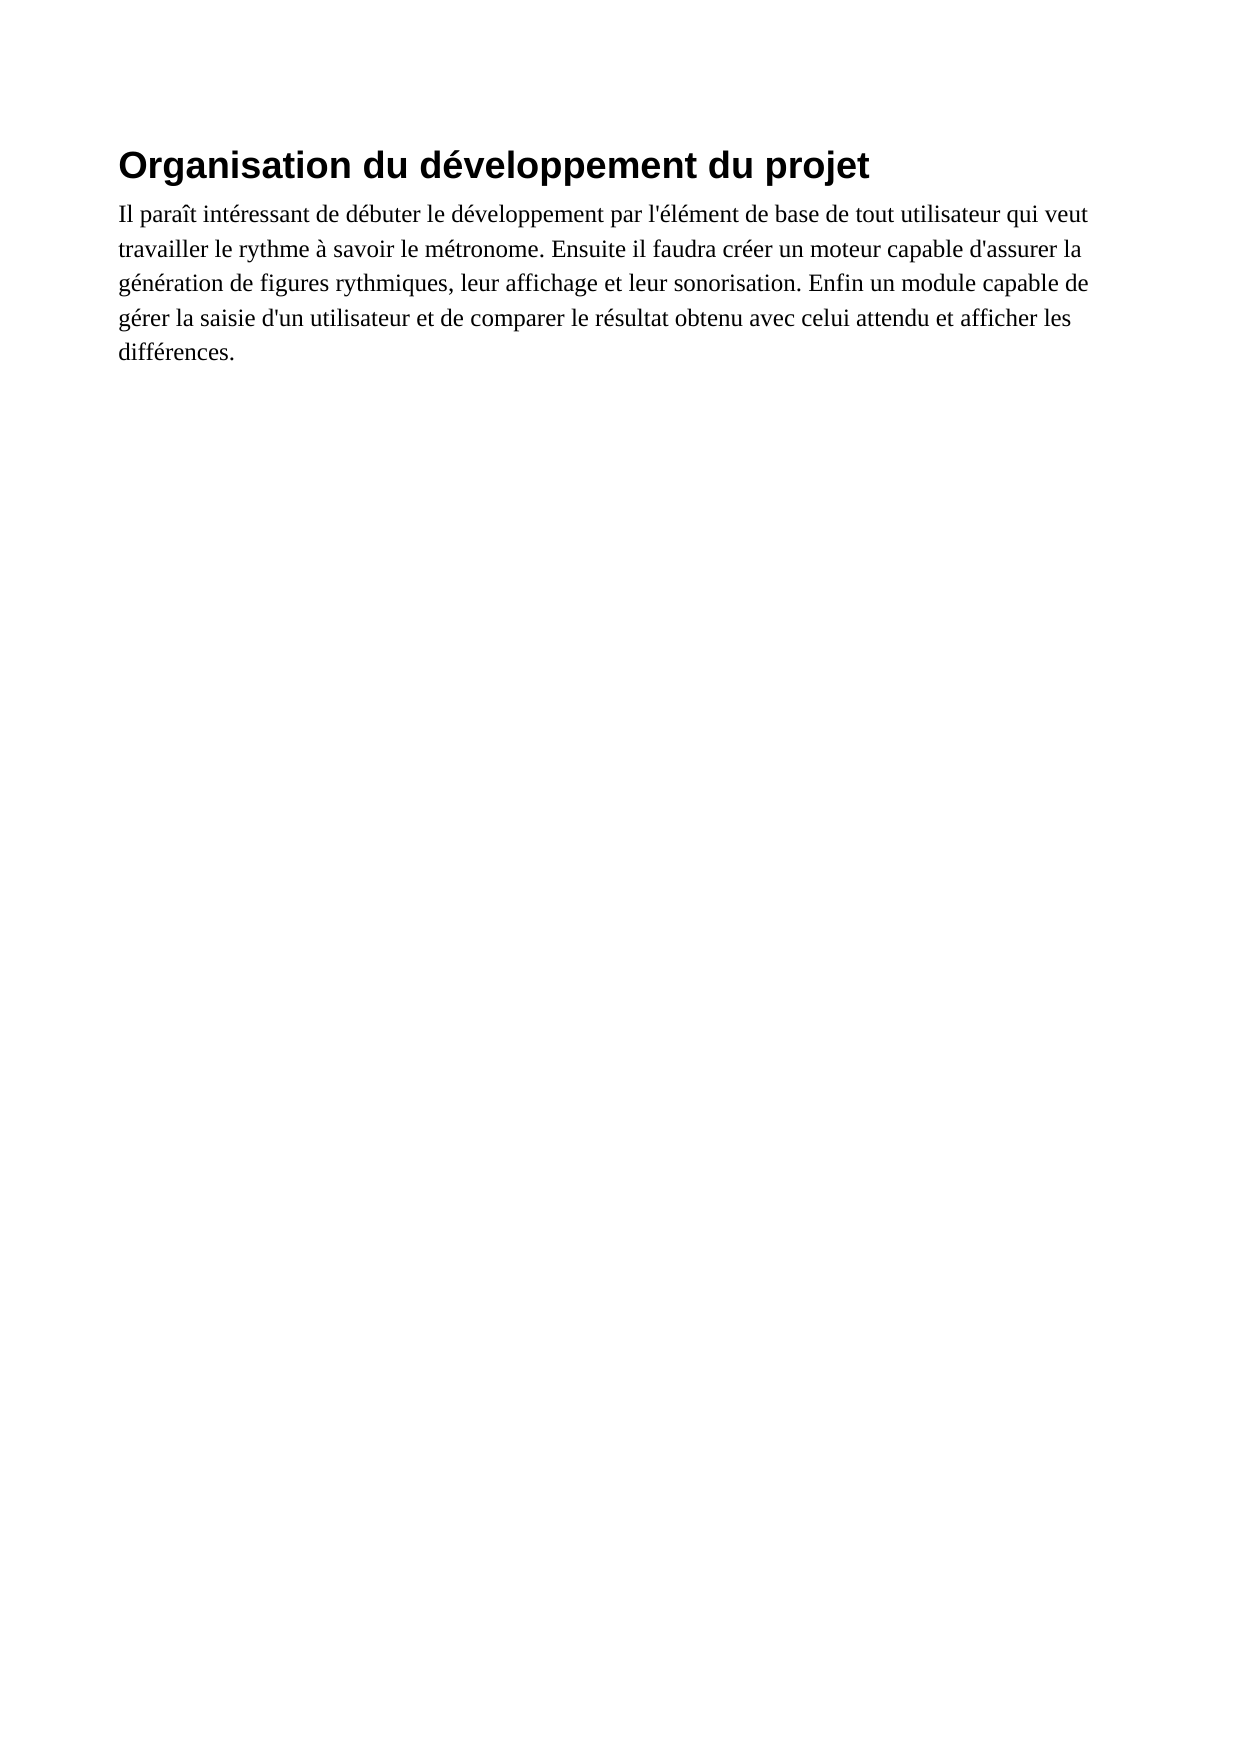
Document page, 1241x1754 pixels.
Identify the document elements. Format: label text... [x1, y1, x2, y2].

text Il paraît intéressant de débuter le développement par l'élément de base de tout utilisateur qui veut travailler le rythme à savoir le métronome. Ensuite il faudra créer un moteur capable d'assurer la génération de figures rythmiques, leur affichage et leur sonorisation. Enfin un module capable de gérer la saisie d'un utilisateur et de comparer le résultat obtenu avec celui attendu et afficher les différences. [118, 199, 1122, 366]
subtitle Organisation du développement du projet [118, 143, 1122, 187]
